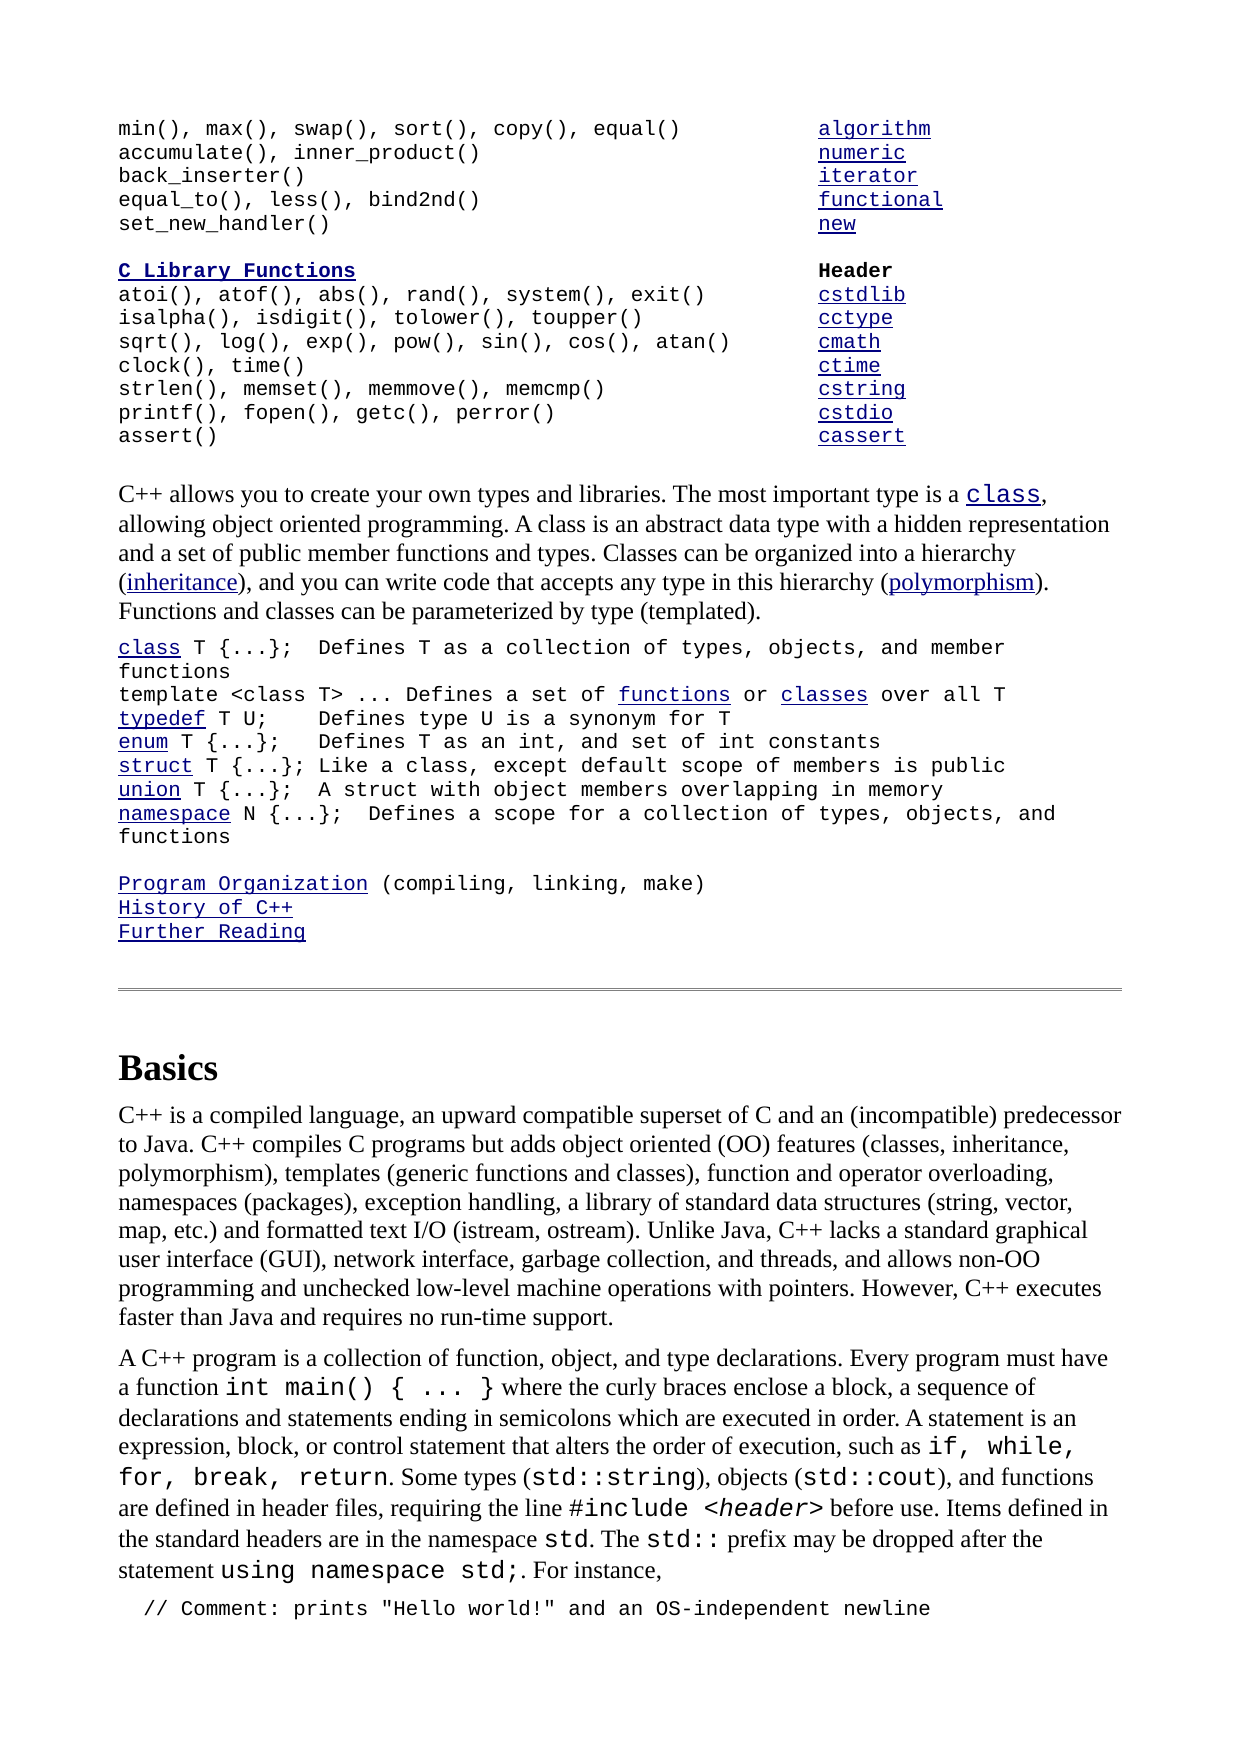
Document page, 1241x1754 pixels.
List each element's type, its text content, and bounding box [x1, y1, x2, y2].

text printf(), fopen(), getc(), perror() cstdio [118, 402, 1122, 426]
text Program Organization (compiling, linking, make) [118, 873, 1122, 897]
text Further Reading [118, 921, 1122, 944]
text back_inserter() iterator [118, 165, 1122, 189]
text sqrt(), log(), exp(), pow(), sin(), cos(), atan() cmath [118, 331, 1122, 354]
text namespace N {...}; Defines a scope for a collection of types, objects, and functions [118, 802, 1122, 850]
text equal_to(), less(), bind2nd() functional [118, 189, 1122, 213]
text union T {...}; A struct with object members overlapping in memory [118, 779, 1122, 802]
text C++ is a compiled language, an upward compatible superset of C and an (incompatible) predecessor to Java. C++ compiles C programs but adds object oriented (OO) features (classes, inheritance, polymorphism), templates (generic functions and classes), function and operator overloading, namespaces (packages), exception handling, a library of standard data structures (string, vector, map, etc.) and formatted text I/O (istream, ostream). Unlike Java, C++ lacks a standard graphical user interface (GUI), network interface, garbage collection, and threads, and allows non-OO programming and unchecked low-level machine operations with pointers. However, C++ executes faster than Java and requires no run-time support. [118, 1101, 1122, 1331]
text struct T {...}; Like a class, except default scope of members is public [118, 755, 1122, 779]
text atoi(), atof(), abs(), rand(), system(), exit() cstdlib [118, 284, 1122, 307]
text enum T {...}; Defines T as an int, and set of int constants [118, 732, 1122, 755]
subtitle Basics [118, 1045, 1122, 1088]
text // Comment: prints "Hello world!" and an OS-independent newline [118, 1598, 1122, 1622]
text C Library Functions Header [118, 260, 1122, 284]
text set_new_handler() new [118, 213, 1122, 236]
text isalpha(), isdigit(), tolower(), toupper() cctype [118, 307, 1122, 331]
text A C++ program is a collection of function, object, and type declarations. Every program must have a function int main() { ... } where the curly braces enclose a block, a sequence of declarations and statements ending in semicolons which are executed in order. A statement is an expression, block, or control statement that alters the order of execution, such as if, while, for, break, return. Some types (std::string), objects (std::cout), and functions are defined in header files, requiring the line #include <header> before use. Items defined in the standard headers are in the namespace std. The std:: prefix may be dropped after the statement using namespace std;. For instance, [118, 1343, 1122, 1586]
text class T {...}; Defines T as a collection of types, objects, and member functions [118, 637, 1122, 684]
text assert() cassert [118, 426, 1122, 449]
text typedef T U; Defines type U is a synonym for T [118, 708, 1122, 732]
text clock(), time() ctime [118, 354, 1122, 378]
text History of C++ [118, 897, 1122, 921]
text template <class T> ... Defines a set of functions or classes over all T [118, 684, 1122, 708]
text accumulate(), inner_product() numeric [118, 142, 1122, 165]
text min(), max(), swap(), sort(), copy(), equal() algorithm [118, 118, 1122, 142]
text strlen(), memset(), memmove(), memcmp() cstring [118, 378, 1122, 402]
text C++ allows you to create your own types and libraries. The most important type is a class, allowing object oriented programming. A class is an abstract data type with a hidden representation and a set of public member functions and types. Classes can be organized into a hierarchy (inheritance), and you can write code that accepts any type in this hierarchy (polymorphism). Functions and classes can be parameterized by type (templated). [118, 479, 1122, 624]
